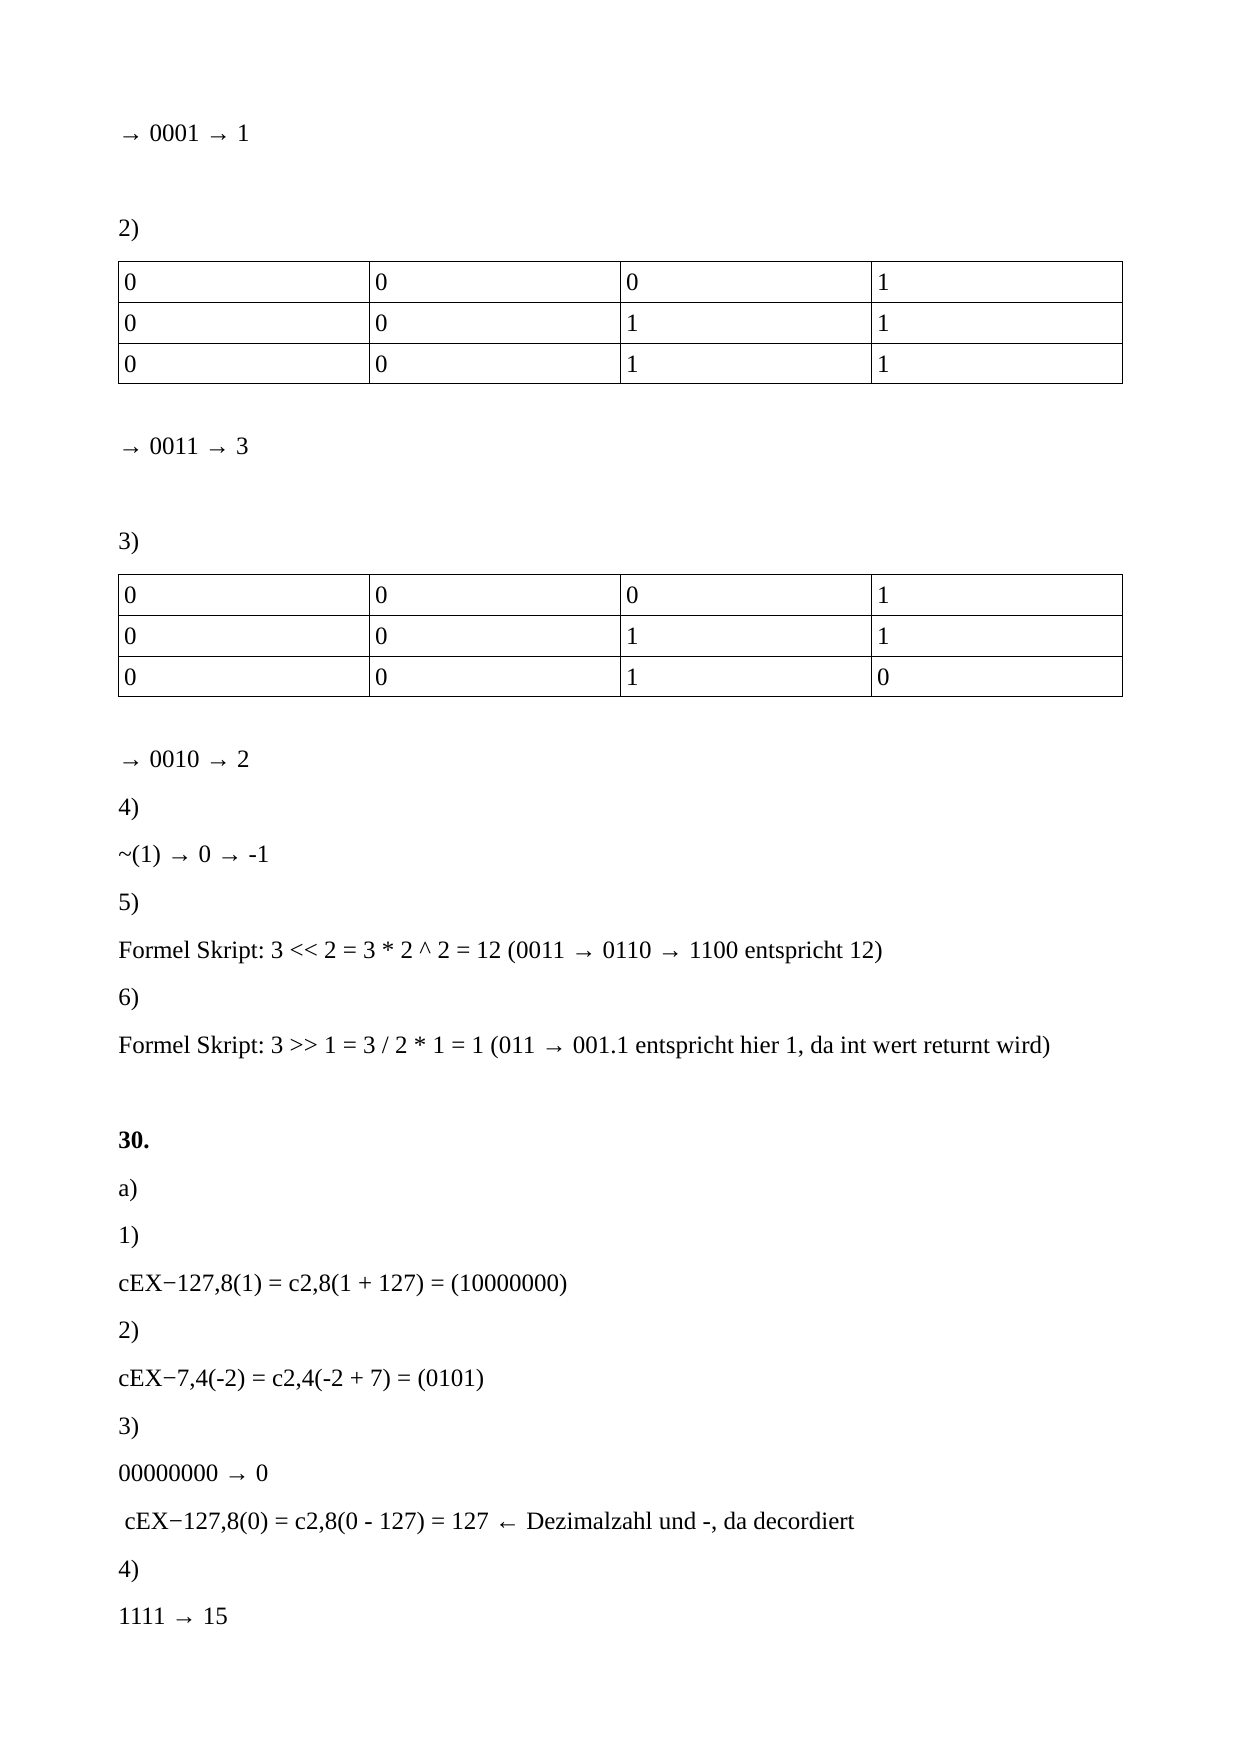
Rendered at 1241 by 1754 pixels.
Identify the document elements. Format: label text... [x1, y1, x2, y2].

table_cell 1 [872, 616, 1122, 656]
table_cell 1 [621, 303, 871, 342]
table_cell 0 [370, 657, 620, 696]
table_cell 0 [119, 344, 369, 383]
text cEX−7,4(-2) = c2,4(-2 + 7) = (0101) [118, 1363, 1122, 1392]
text Formel Skript: 3 >> 1 = 3 / 2 * 1 = 1 (011 → 001.1 entspricht hier 1, da int wert returnt wird) [118, 1030, 1122, 1059]
text 2) [118, 1316, 1122, 1344]
table_cell 1 [621, 344, 871, 383]
table_header 1 [872, 262, 1122, 302]
table_header 0 [370, 262, 620, 302]
table_cell 0 [370, 303, 620, 342]
table_cell 0 [370, 616, 620, 656]
text 30. [118, 1125, 1122, 1154]
text 1) [118, 1220, 1122, 1249]
table_cell 0 [119, 657, 369, 696]
table_cell 1 [621, 657, 871, 696]
text a) [118, 1173, 1122, 1202]
text 1111 → 15 [118, 1601, 1122, 1630]
text 2) [118, 213, 1122, 242]
text ~(1) → 0 → -1 [118, 839, 1122, 868]
table_cell 0 [872, 657, 1122, 696]
text 3) [118, 1411, 1122, 1439]
text → 0001 → 1 [118, 118, 1122, 147]
table_cell 1 [872, 303, 1122, 342]
text cEX−127,8(0) = c2,8(0 - 127) = 127 ← Dezimalzahl und -, da decordiert [118, 1506, 1122, 1535]
text 3) [118, 526, 1122, 555]
table_header 0 [621, 262, 871, 302]
table_cell 0 [119, 616, 369, 656]
table_cell 0 [370, 344, 620, 383]
text → 0010 → 2 [118, 744, 1122, 773]
table_cell 0 [119, 303, 369, 342]
text cEX−127,8(1) = c2,8(1 + 127) = (10000000) [118, 1268, 1122, 1297]
text 5) [118, 887, 1122, 916]
table_header 1 [872, 575, 1122, 615]
text 00000000 → 0 [118, 1458, 1122, 1487]
table_header 0 [370, 575, 620, 615]
table_header 0 [119, 262, 369, 302]
table_cell 1 [621, 616, 871, 656]
text Formel Skript: 3 << 2 = 3 * 2 ^ 2 = 12 (0011 → 0110 → 1100 entspricht 12) [118, 935, 1122, 963]
text 4) [118, 792, 1122, 821]
table_header 0 [119, 575, 369, 615]
text 6) [118, 982, 1122, 1011]
table_cell 1 [872, 344, 1122, 383]
text 4) [118, 1554, 1122, 1582]
text → 0011 → 3 [118, 431, 1122, 460]
table_header 0 [621, 575, 871, 615]
